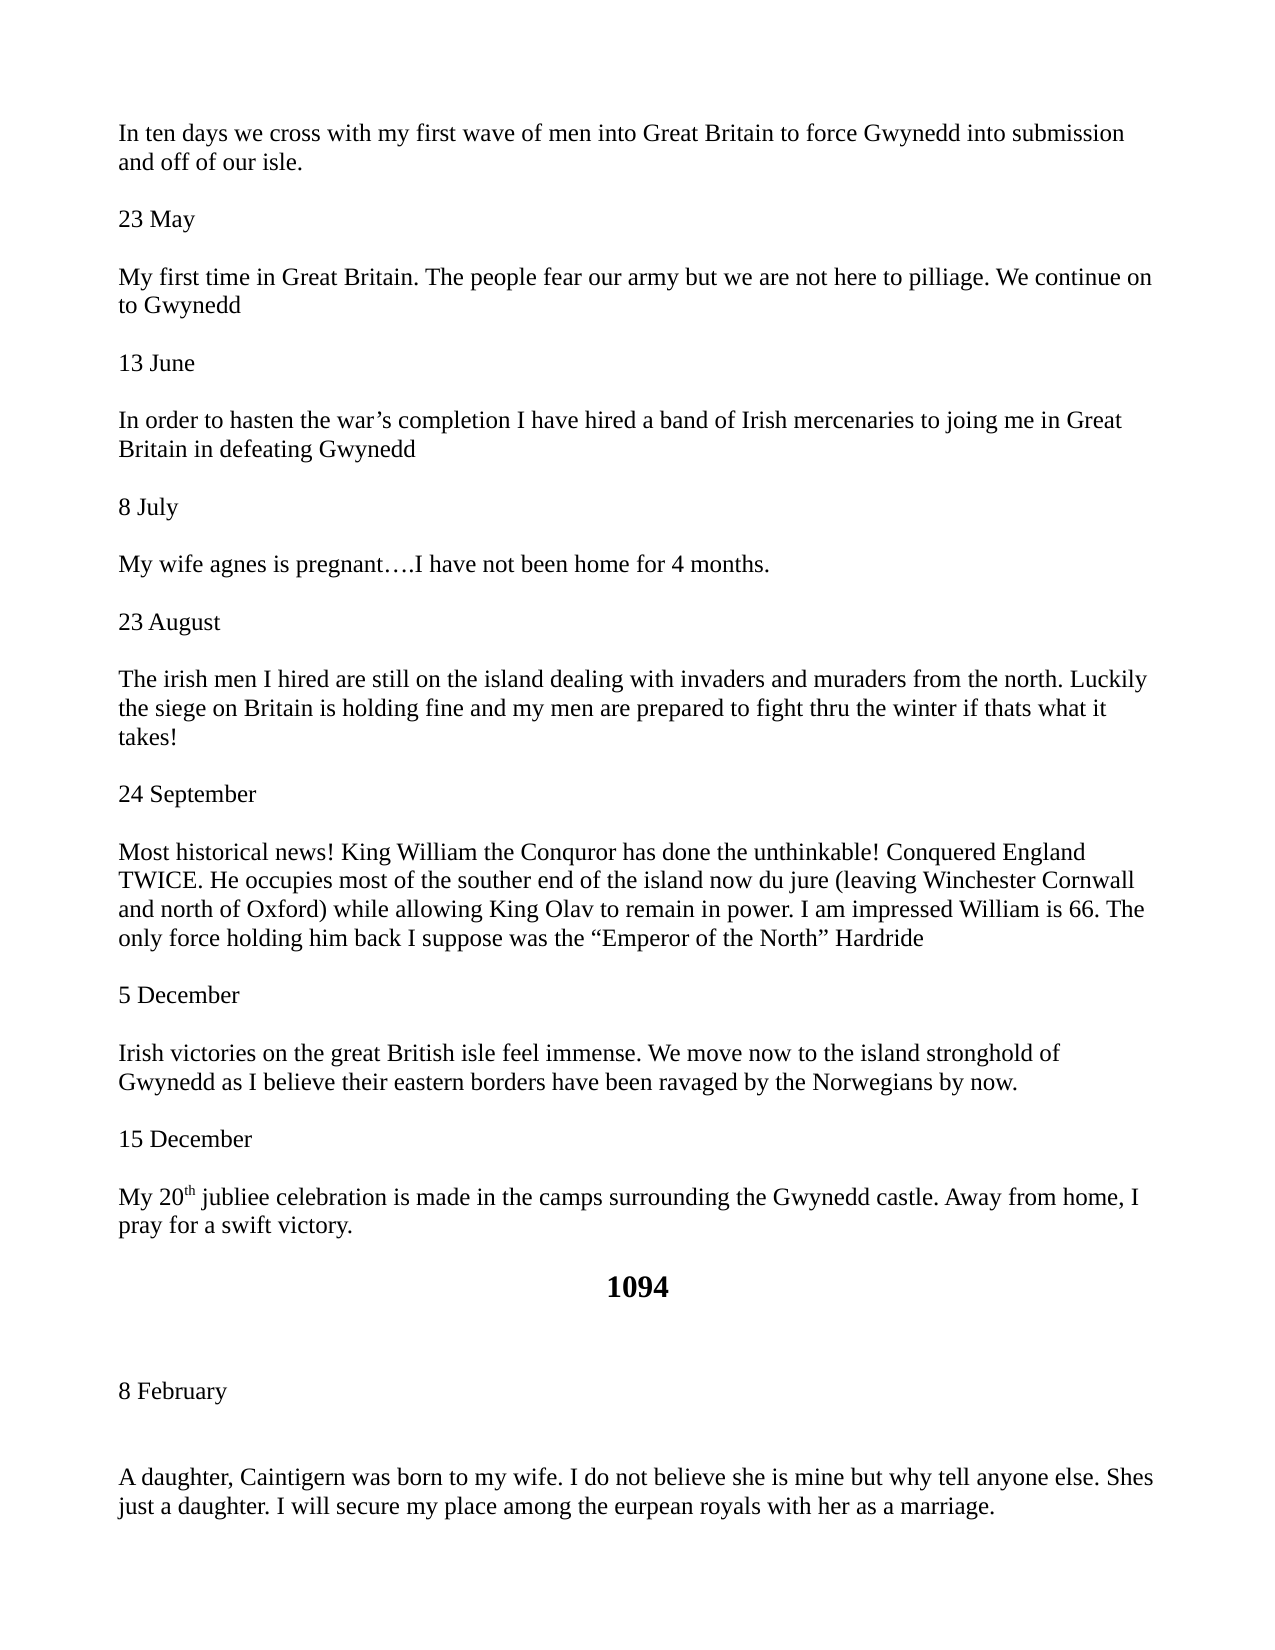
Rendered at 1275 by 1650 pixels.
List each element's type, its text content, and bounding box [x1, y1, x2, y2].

text 1094 [118, 1268, 1157, 1304]
text The irish men I hired are still on the island dealing with invaders and muraders from the north. Luckily the siege on Britain is holding fine and my men are prepared to fight thru the winter if thats what it takes! [118, 664, 1157, 751]
text My first time in Great Britain. The people fear our army but we are not here to pilliage. We continue on to Gwynedd [118, 262, 1157, 319]
text A daughter, Caintigern was born to my wife. I do not believe she is mine but why tell anyone else. Shes just a daughter. I will secure my place among the eurpean royals with her as a marriage. [118, 1462, 1157, 1520]
text 13 June [118, 348, 1157, 377]
text In ten days we cross with my first wave of men into Great Britain to force Gwynedd into submission and off of our isle. [118, 118, 1157, 176]
text 8 July [118, 492, 1157, 521]
text 23 May [118, 204, 1157, 233]
text In order to hasten the war’s completion I have hired a band of Irish mercenaries to joing me in Great Britain in defeating Gwynedd [118, 406, 1157, 463]
text Irish victories on the great British isle feel immense. We move now to the island stronghold of Gwynedd as I believe their eastern borders have been ravaged by the Norwegians by now. [118, 1038, 1157, 1096]
text 15 December [118, 1124, 1157, 1153]
text 5 December [118, 981, 1157, 1009]
text 23 August [118, 607, 1157, 636]
text Most historical news! King William the Conquror has done the unthinkable! Conquered England TWICE. He occupies most of the souther end of the island now du jure (leaving Winchester Cornwall and north of Oxford) while allowing King Olav to remain in power. I am impressed William is 66. The only force holding him back I suppose was the “Emperor of the North” Hardride [118, 837, 1157, 952]
text 24 September [118, 779, 1157, 808]
text My wife agnes is pregnant….I have not been home for 4 months. [118, 549, 1157, 578]
text 8 February [118, 1376, 1157, 1405]
text My 20th jubliee celebration is made in the camps surrounding the Gwynedd castle. Away from home, I pray for a swift victory. [118, 1182, 1157, 1239]
